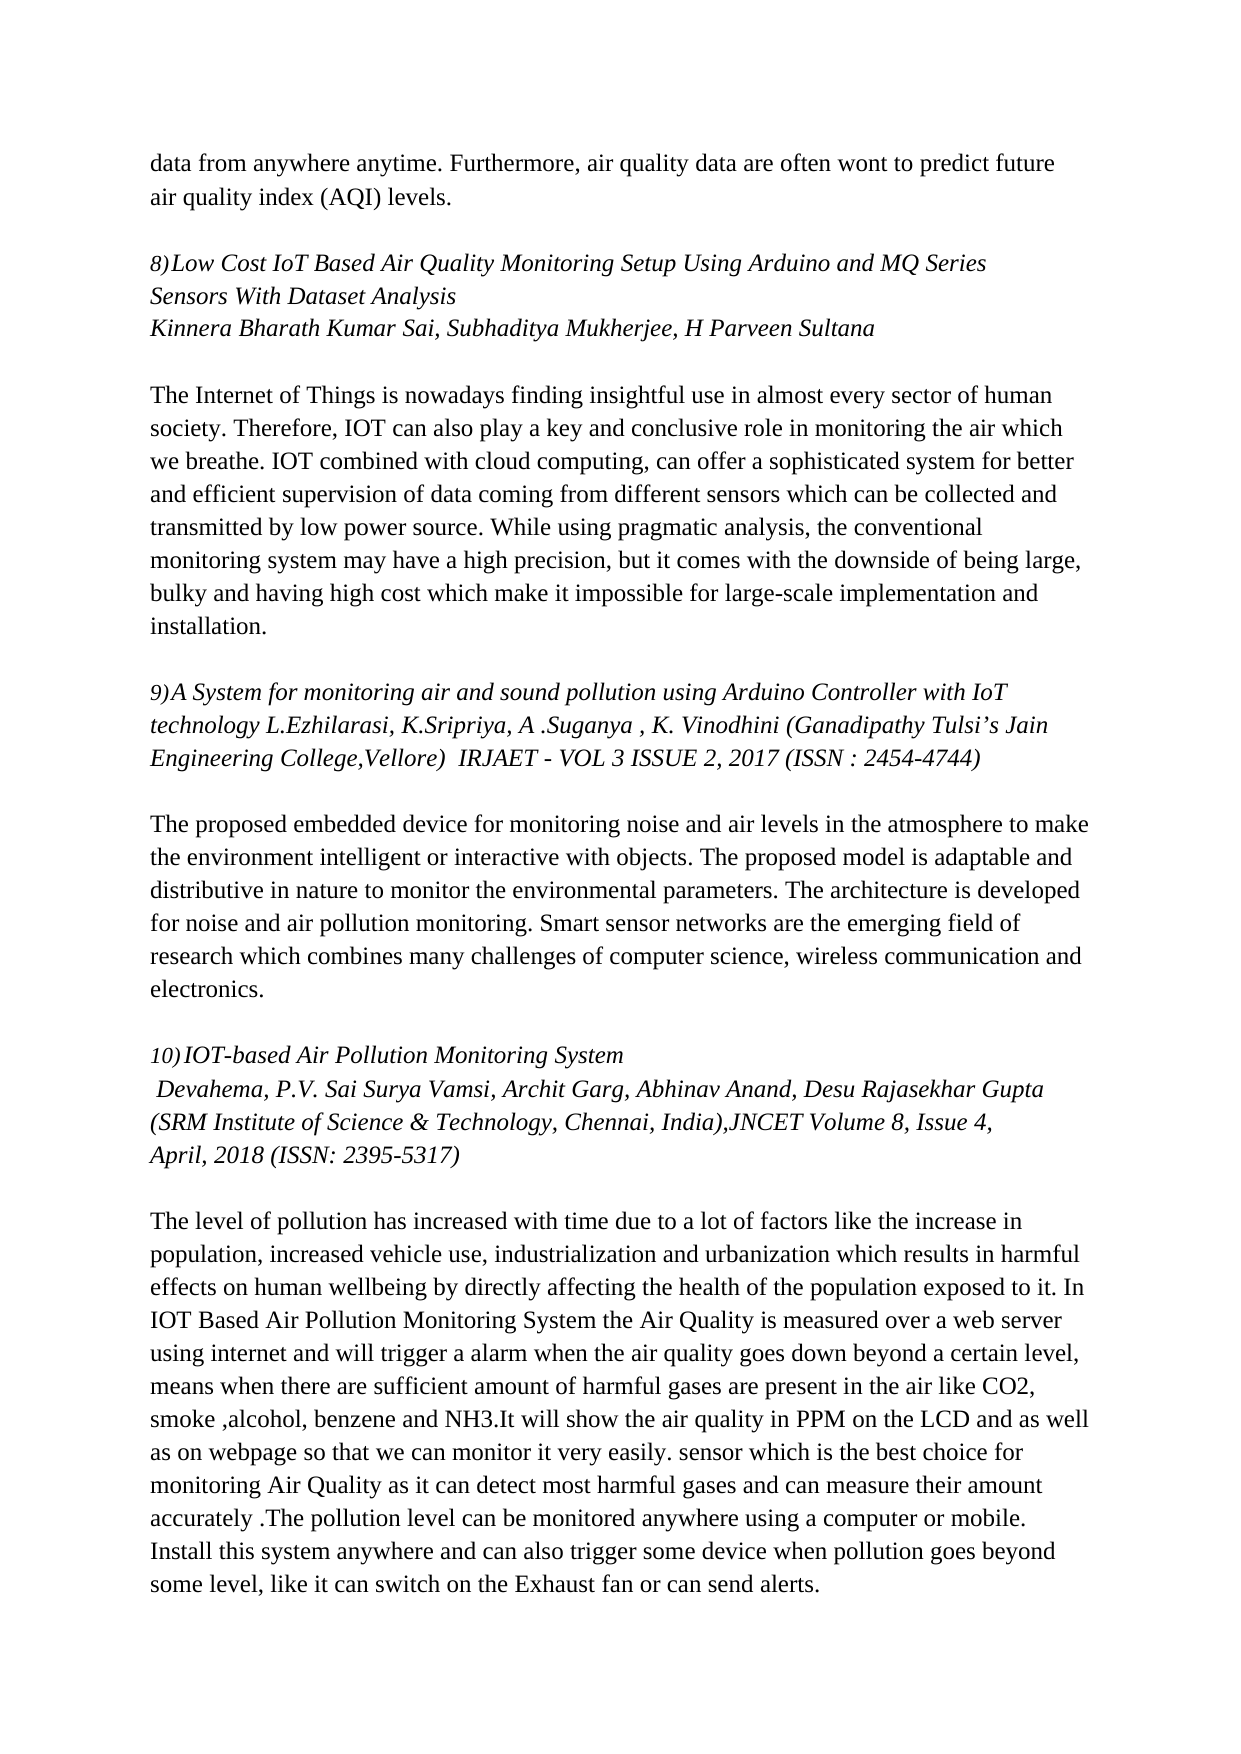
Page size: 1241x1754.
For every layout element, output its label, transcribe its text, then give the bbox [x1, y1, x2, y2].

list IOT-based Air Pollution Monitoring System [150, 1041, 1115, 1069]
text Devahema, P.V. Sai Surya Vamsi, Archit Garg, Abhinav Anand, Desu Rajasekhar Gupta (SRM Institute of Science & Technology, Chennai, India),JNCET Volume 8, Issue 4, April, 2018 (ISSN: 2395-5317) [150, 1074, 1058, 1168]
text The Internet of Things is nowadays finding insightful use in almost every sector of human society. Therefore, IOT can also play a key and conclusive role in monitoring the air which we breathe. IOT combined with cloud computing, can offer a sophisticated system for better and efficient supervision of data coming from different sensors which can be collected and transmitted by low power source. While using pragmatic analysis, the conventional monitoring system may have a high precision, but it comes with the downside of being large, bulky and having high cost which make it impossible for large-scale implementation and installation. [150, 380, 1081, 640]
text Kinnera Bharath Kumar Sai, Subhaditya Mukherjee, H Parveen Sultana [150, 314, 1115, 342]
text The level of pollution has increased with time due to a lot of factors like the increase in population, increased vehicle use, industrialization and urbanization which results in harmful effects on human wellbeing by directly affecting the health of the population exposed to it. In IOT Based Air Pollution Monitoring System the Air Quality is measured over a web server using internet and will trigger a alarm when the air quality goes down beyond a certain level, means when there are sufficient amount of harmful gases are present in the air like CO2, smoke ,alcohol, benzene and NH3.It will show the air quality in PPM on the LCD and as well as on webpage so that we can monitor it very easily. sensor which is the best choice for monitoring Air Quality as it can detect most harmful gases and can measure their amount accurately .The pollution level can be monitored anywhere using a computer or mobile. [150, 1206, 1089, 1532]
list Low Cost IoT Based Air Quality Monitoring Setup Using Arduino and MQ Series Sensors With Dataset Analysis [150, 248, 1070, 309]
text Install this system anywhere and can also trigger some device when pollution goes beyond some level, like it can switch on the Exhaust fan or can send alerts. [150, 1536, 1058, 1598]
text data from anywhere anytime. Furthermore, air quality data are often wont to predict future air quality index (AQI) levels. [150, 148, 1087, 210]
text The proposed embedded device for monitoring noise and air levels in the atmosphere to make the environment intelligent or interactive with objects. The proposed model is adaptable and distributive in nature to monitor the environmental parameters. The architecture is developed for noise and air pollution monitoring. Smart sensor networks are the emerging field of research which combines many challenges of computer science, wireless communication and electronics. [150, 809, 1089, 1003]
list A System for monitoring air and sound pollution using Arduino Controller with IoT technology L.Ezhilarasi, K.Sripriya, A .Suganya , K. Vinodhini (Ganadipathy Tulsi’s Jain Engineering College,Vellore) IRJAET - VOL 3 ISSUE 2, 2017 (ISSN : 2454-4744) [150, 677, 1073, 772]
